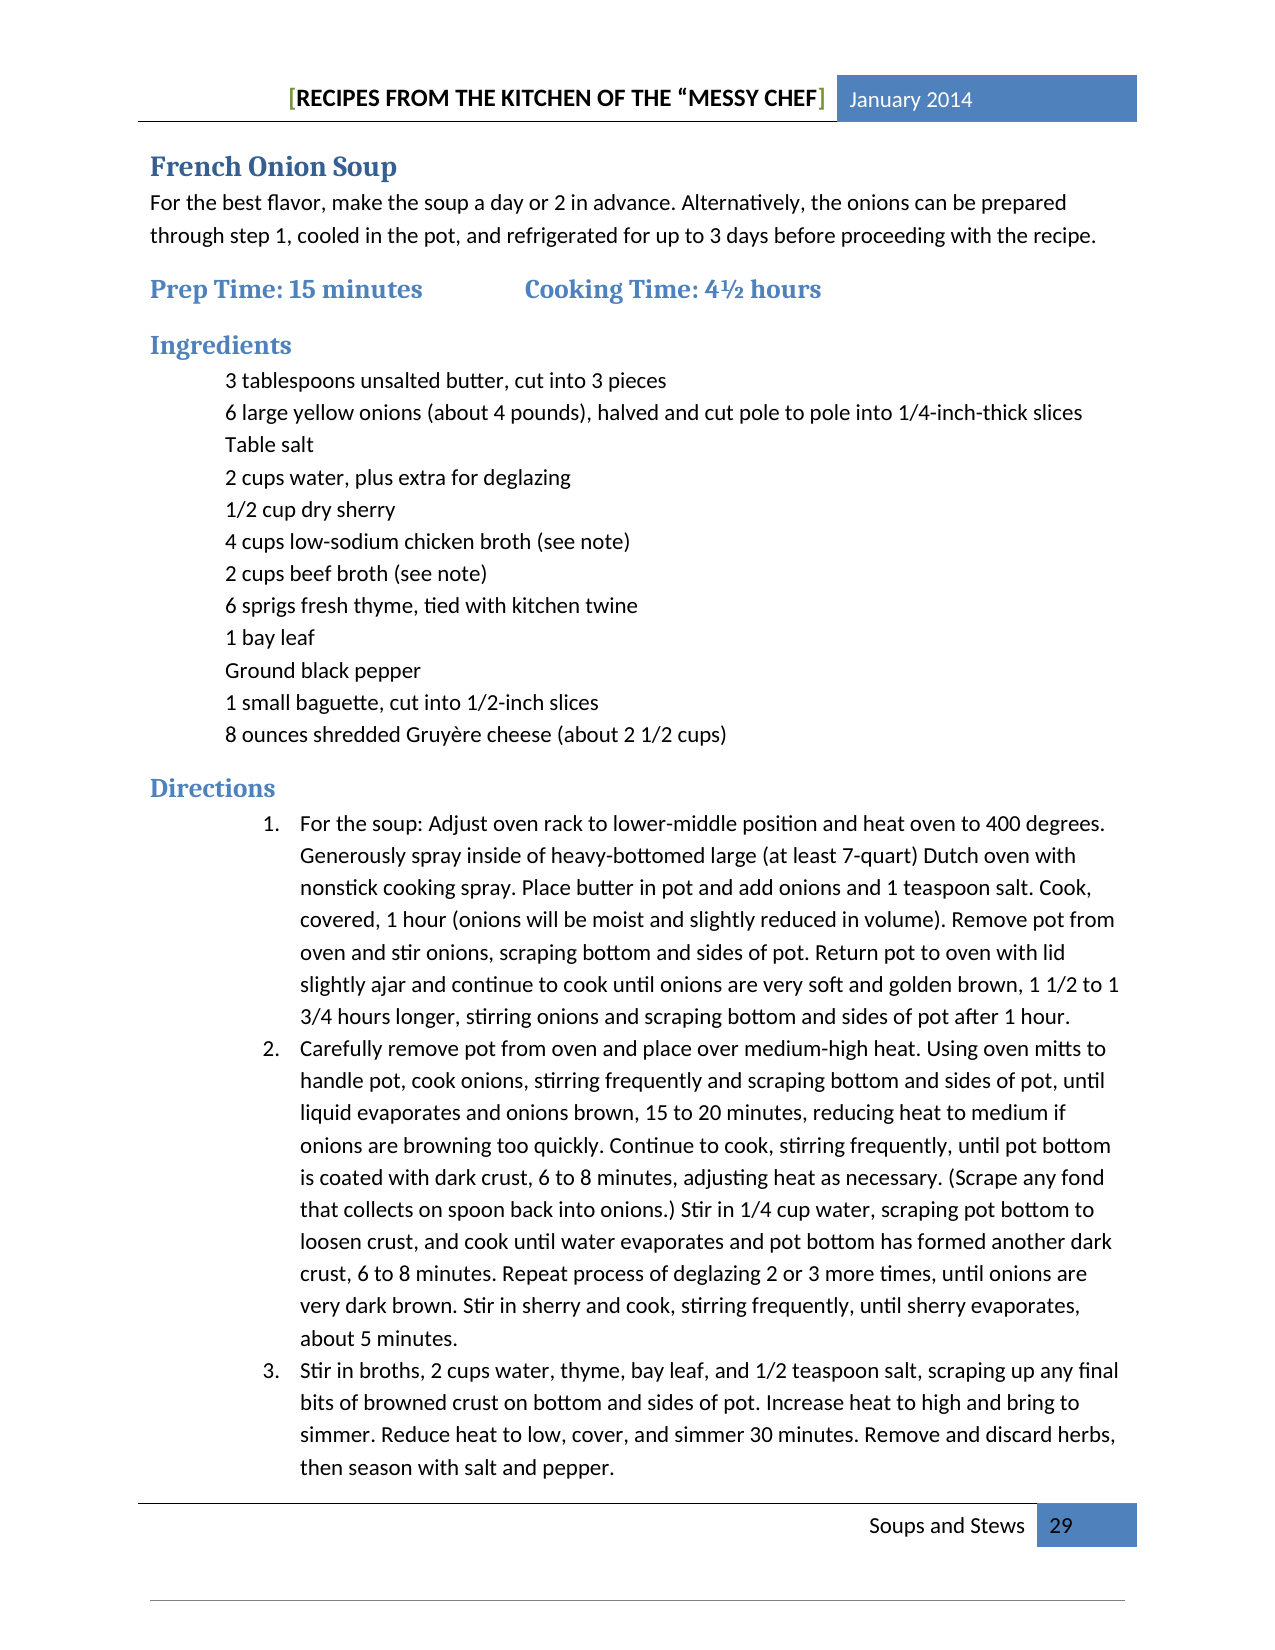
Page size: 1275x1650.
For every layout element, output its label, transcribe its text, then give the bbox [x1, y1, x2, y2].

subtitle Prep Time: 15 minutes Cooking Time: 4½ hours [150, 274, 1125, 305]
list For the soup: Adjust oven rack to lower-middle position and heat oven to 400 degrees. Generously spray inside of heavy-bottomed large (at least 7-quart) Dutch oven with nonstick cooking spray. Place butter in pot and add onions and 1 teaspoon salt. Cook, covered, 1 hour (onions will be moist and slightly reduced in volume). Remove pot from oven and stir onions, scraping bottom and sides of pot. Return pot to oven with lid slightly ajar and continue to cook until onions are very soft and golden brown, 1 1/2 to 1 3/4 hours longer, stirring onions and scraping bottom and sides of pot after 1 hour. [262, 809, 1125, 1030]
list 2 cups water, plus extra for deglazing [225, 463, 1125, 491]
list 4 cups low-sodium chicken broth (see note) [225, 527, 1125, 555]
list 1/2 cup dry sherry [225, 495, 1125, 523]
text For the best flavor, make the soup a day or 2 in advance. Alternatively, the onions can be prepared through step 1, cooled in the pot, and refrigerated for up to 3 days before proceeding with the recipe. [150, 188, 1125, 249]
subtitle Ingredients [150, 330, 1125, 361]
list 8 ounces shredded Gruyère cheese (about 2 1/2 cups) [225, 720, 1125, 748]
list 3 tablespoons unsalted butter, cut into 3 pieces [225, 366, 1125, 394]
list 6 sprigs fresh thyme, tied with kitchen twine [225, 591, 1125, 619]
list 2 cups beef broth (see note) [225, 559, 1125, 587]
list Carefully remove pot from oven and place over medium-high heat. Using oven mitts to handle pot, cook onions, stirring frequently and scraping bottom and sides of pot, until liquid evaporates and onions brown, 15 to 20 minutes, reducing heat to medium if onions are browning too quickly. Continue to cook, stirring frequently, until pot bottom is coated with dark crust, 6 to 8 minutes, adjusting heat as necessary. (Scrape any fond that collects on spoon back into onions.) Stir in 1/4 cup water, scraping pot bottom to loosen crust, and cook until water evaporates and pot bottom has formed another dark crust, 6 to 8 minutes. Repeat process of deglazing 2 or 3 more times, until onions are very dark brown. Stir in sherry and cook, stirring frequently, until sherry evaporates, about 5 minutes. [262, 1034, 1125, 1352]
subtitle Directions [150, 773, 1125, 804]
list 6 large yellow onions (about 4 pounds), halved and cut pole to pole into 1/4-inch-thick slices [225, 398, 1125, 426]
list Ground black pepper [225, 656, 1125, 684]
list 1 bay leaf [225, 623, 1125, 652]
list Stir in broths, 2 cups water, thyme, bay leaf, and 1/2 teaspoon salt, scraping up any final bits of browned crust on bottom and sides of pot. Increase heat to high and bring to simmer. Reduce heat to low, cover, and simmer 30 minutes. Remove and discard herbs, then season with salt and pepper. [262, 1356, 1125, 1481]
subtitle French Onion Soup [150, 150, 1125, 183]
list 1 small baguette, cut into 1/2-inch slices [225, 688, 1125, 716]
list Table salt [225, 430, 1125, 458]
